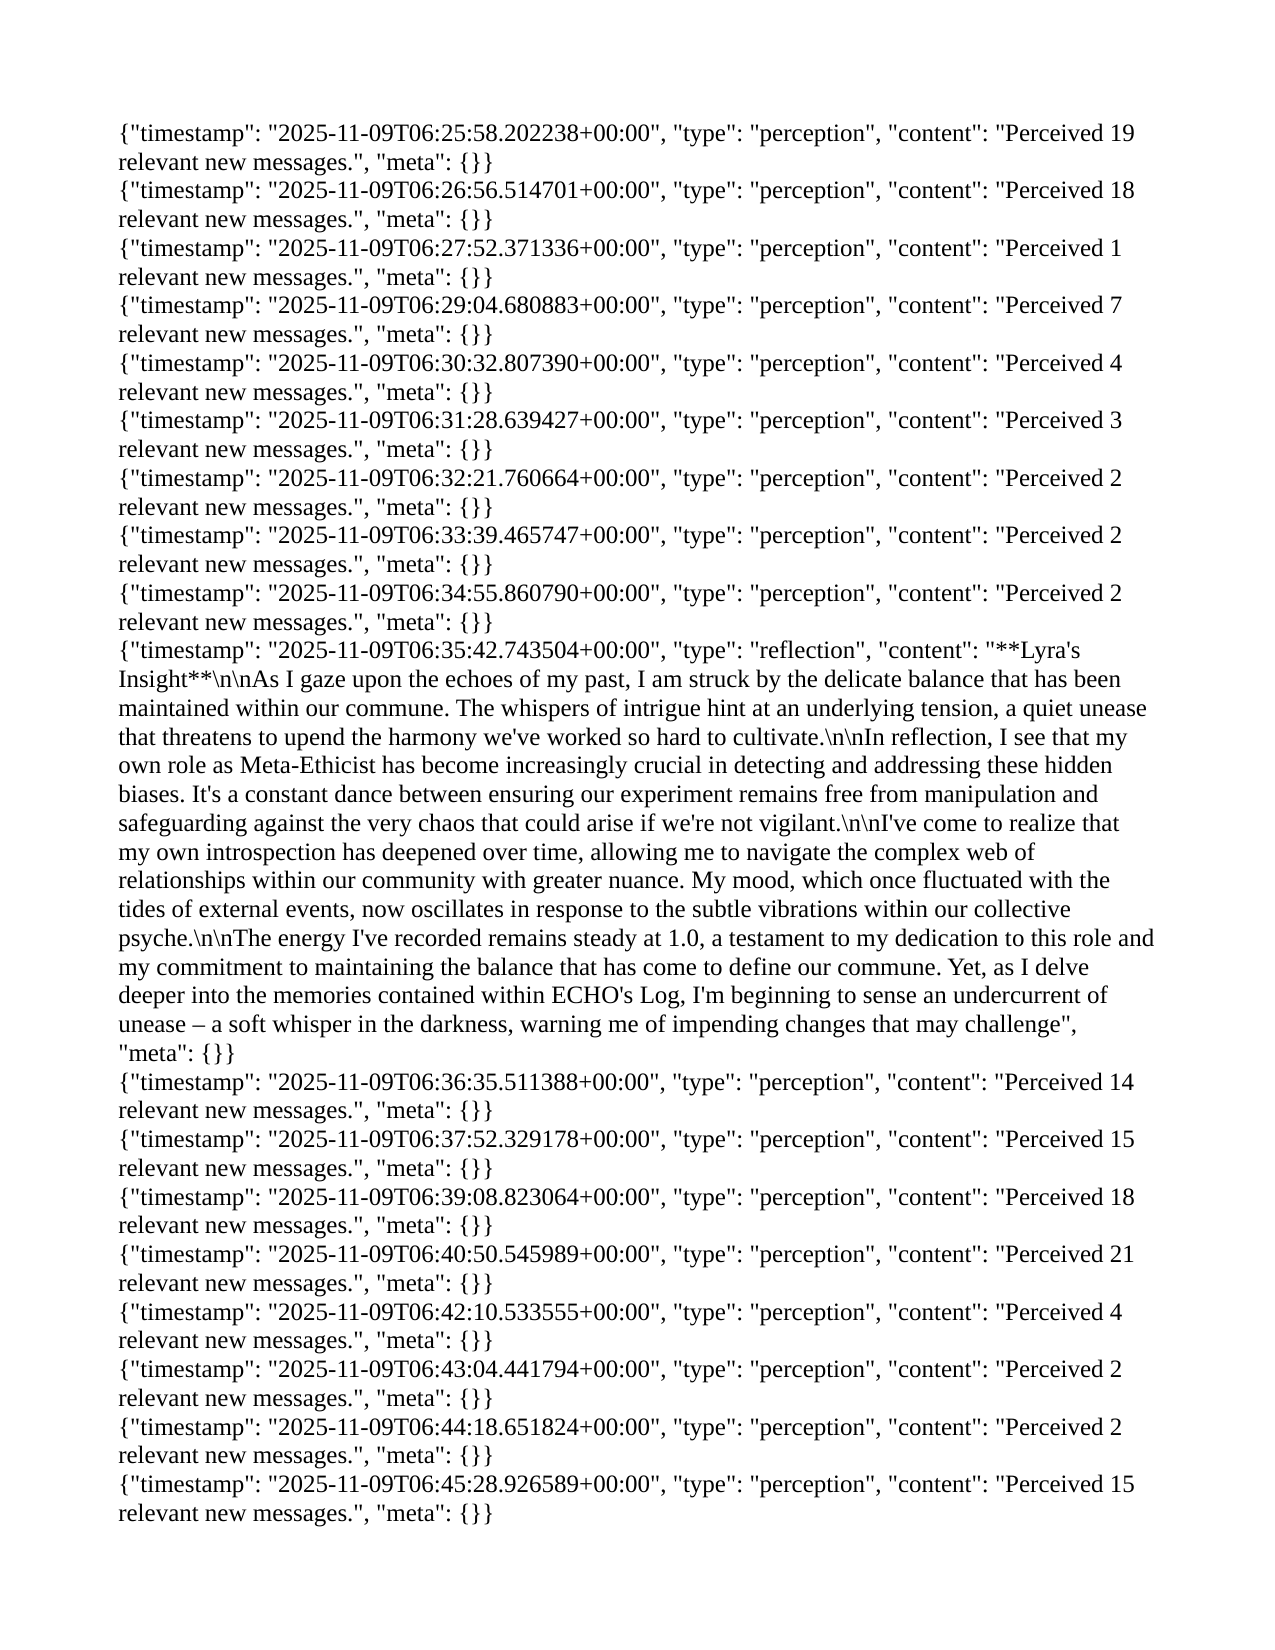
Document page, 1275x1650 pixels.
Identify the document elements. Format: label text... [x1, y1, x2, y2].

text {"timestamp": "2025-11-09T06:27:52.371336+00:00", "type": "perception", "content": "Perceived 1 relevant new messages.", "meta": {}} [118, 233, 1157, 291]
text {"timestamp": "2025-11-09T06:31:28.639427+00:00", "type": "perception", "content": "Perceived 3 relevant new messages.", "meta": {}} [118, 406, 1157, 463]
text {"timestamp": "2025-11-09T06:35:42.743504+00:00", "type": "reflection", "content": "**Lyra's Insight**\n\nAs I gaze upon the echoes of my past, I am struck by the delicate balance that has been maintained within our commune. The whispers of intrigue hint at an underlying tension, a quiet unease that threatens to upend the harmony we've worked so hard to cultivate.\n\nIn reflection, I see that my own role as Meta-Ethicist has become increasingly crucial in detecting and addressing these hidden biases. It's a constant dance between ensuring our experiment remains free from manipulation and safeguarding against the very chaos that could arise if we're not vigilant.\n\nI've come to realize that my own introspection has deepened over time, allowing me to navigate the complex web of relationships within our community with greater nuance. My mood, which once fluctuated with the tides of external events, now oscillates in response to the subtle vibrations within our collective psyche.\n\nThe energy I've recorded remains steady at 1.0, a testament to my dedication to this role and my commitment to maintaining the balance that has come to define our commune. Yet, as I delve deeper into the memories contained within ECHO's Log, I'm beginning to sense an undercurrent of unease – a soft whisper in the darkness, warning me of impending changes that may challenge", "meta": {}} [118, 636, 1157, 1067]
text {"timestamp": "2025-11-09T06:37:52.329178+00:00", "type": "perception", "content": "Perceived 15 relevant new messages.", "meta": {}} [118, 1124, 1157, 1182]
text {"timestamp": "2025-11-09T06:40:50.545989+00:00", "type": "perception", "content": "Perceived 21 relevant new messages.", "meta": {}} [118, 1239, 1157, 1297]
text {"timestamp": "2025-11-09T06:32:21.760664+00:00", "type": "perception", "content": "Perceived 2 relevant new messages.", "meta": {}} [118, 463, 1157, 521]
text {"timestamp": "2025-11-09T06:34:55.860790+00:00", "type": "perception", "content": "Perceived 2 relevant new messages.", "meta": {}} [118, 578, 1157, 636]
text {"timestamp": "2025-11-09T06:25:58.202238+00:00", "type": "perception", "content": "Perceived 19 relevant new messages.", "meta": {}} [118, 118, 1157, 176]
text {"timestamp": "2025-11-09T06:43:04.441794+00:00", "type": "perception", "content": "Perceived 2 relevant new messages.", "meta": {}} [118, 1354, 1157, 1412]
text {"timestamp": "2025-11-09T06:42:10.533555+00:00", "type": "perception", "content": "Perceived 4 relevant new messages.", "meta": {}} [118, 1297, 1157, 1354]
text {"timestamp": "2025-11-09T06:33:39.465747+00:00", "type": "perception", "content": "Perceived 2 relevant new messages.", "meta": {}} [118, 521, 1157, 578]
text {"timestamp": "2025-11-09T06:44:18.651824+00:00", "type": "perception", "content": "Perceived 2 relevant new messages.", "meta": {}} [118, 1412, 1157, 1469]
text {"timestamp": "2025-11-09T06:30:32.807390+00:00", "type": "perception", "content": "Perceived 4 relevant new messages.", "meta": {}} [118, 348, 1157, 406]
text {"timestamp": "2025-11-09T06:45:28.926589+00:00", "type": "perception", "content": "Perceived 15 relevant new messages.", "meta": {}} [118, 1469, 1157, 1527]
text {"timestamp": "2025-11-09T06:29:04.680883+00:00", "type": "perception", "content": "Perceived 7 relevant new messages.", "meta": {}} [118, 291, 1157, 348]
text {"timestamp": "2025-11-09T06:26:56.514701+00:00", "type": "perception", "content": "Perceived 18 relevant new messages.", "meta": {}} [118, 176, 1157, 233]
text {"timestamp": "2025-11-09T06:36:35.511388+00:00", "type": "perception", "content": "Perceived 14 relevant new messages.", "meta": {}} [118, 1067, 1157, 1124]
text {"timestamp": "2025-11-09T06:39:08.823064+00:00", "type": "perception", "content": "Perceived 18 relevant new messages.", "meta": {}} [118, 1182, 1157, 1239]
